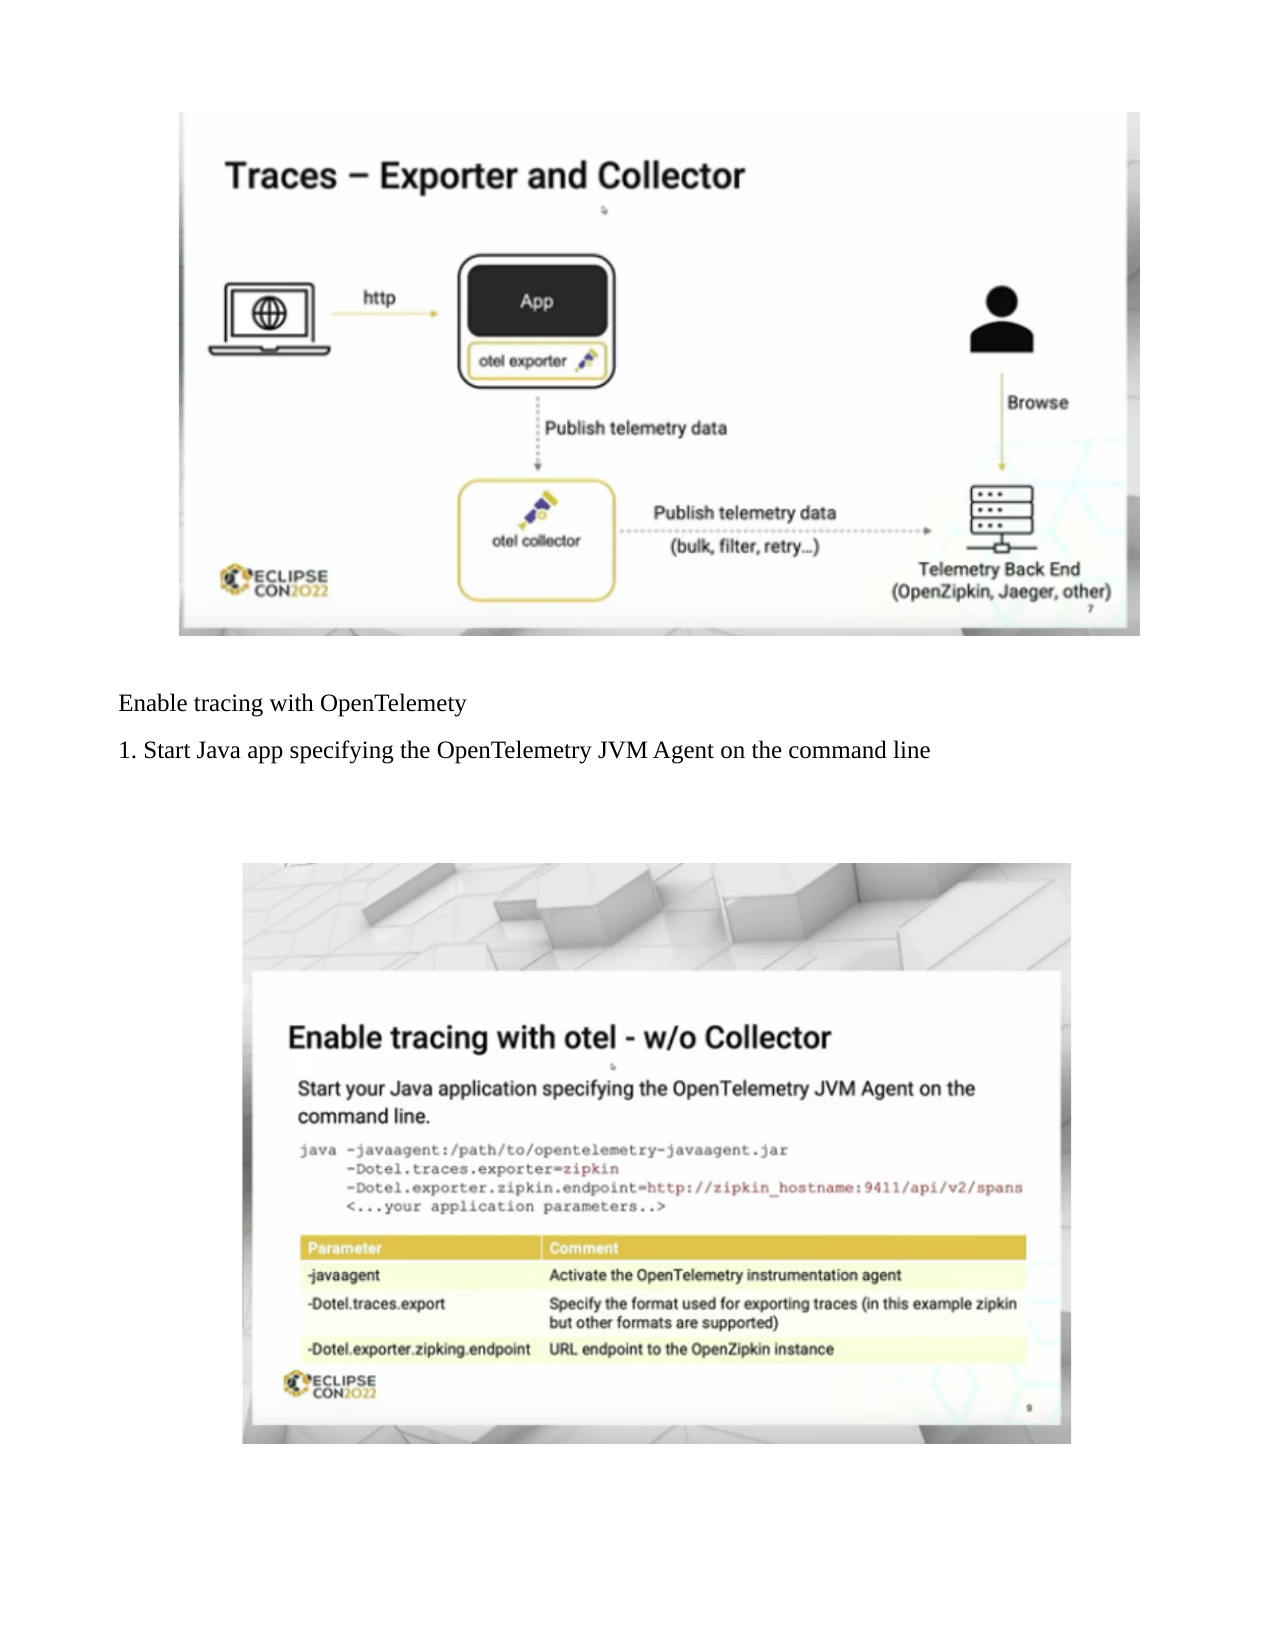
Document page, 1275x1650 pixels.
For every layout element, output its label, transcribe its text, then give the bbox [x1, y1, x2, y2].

text 1. Start Java app specifying the OpenTelemetry JVM Agent on the command line [118, 736, 1157, 764]
text Enable tracing with OpenTelemety [118, 688, 1157, 717]
picture [242, 863, 1072, 1444]
picture [178, 112, 1140, 636]
